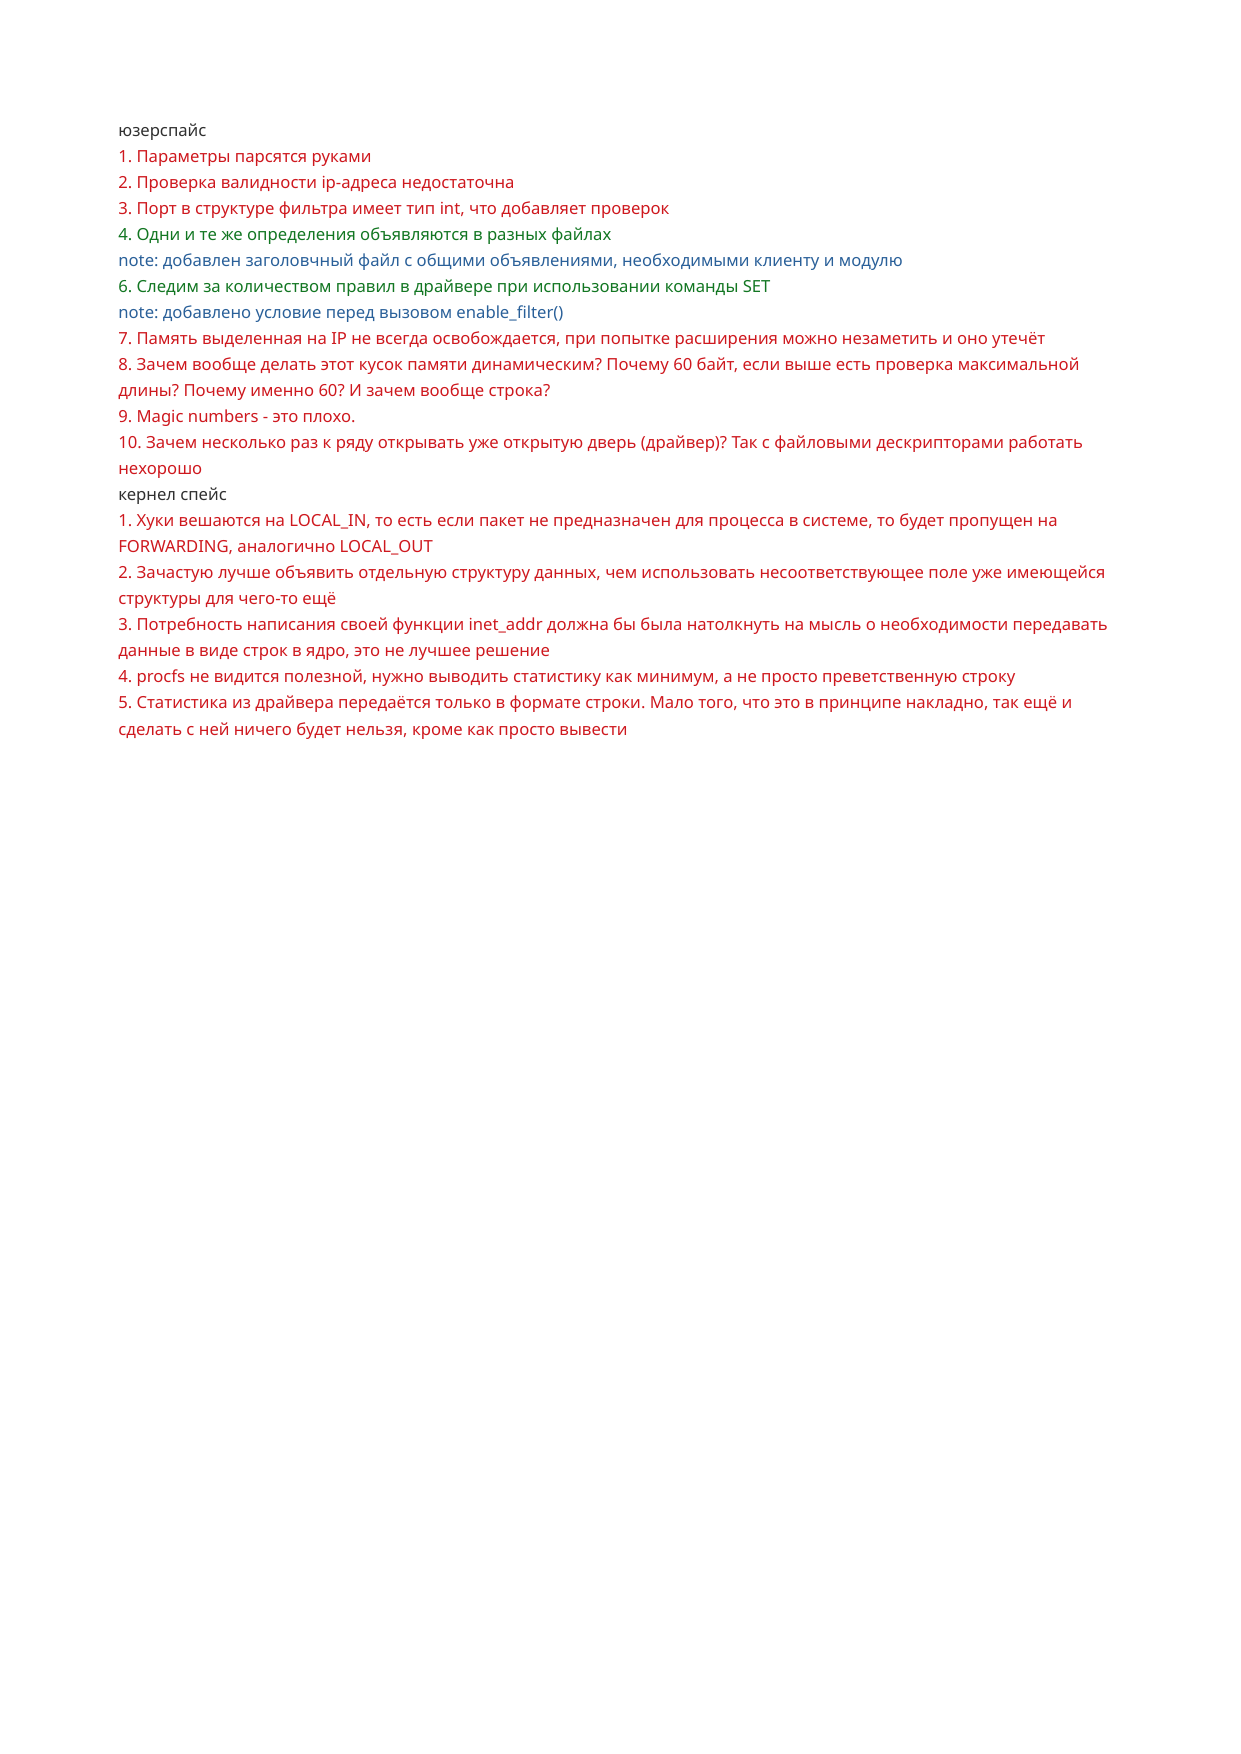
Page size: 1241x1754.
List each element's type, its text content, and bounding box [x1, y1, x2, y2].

text 1. Параметры парсятся руками 2. Проверка валидности ip-адреса недостаточна 3. Порт в структуре фильтра имеет тип int, что добавляет проверок 4. Одни и те же определения объявляются в разных файлах [118, 144, 1122, 245]
text 1. Хуки вешаются на LOCAL_IN, то есть если пакет не предназначен для процесса в системе, то будет пропущен на FORWARDING, аналогично LOCAL_OUT 2. Зачастую лучше объявить отдельную структуру данных, чем использовать несоответствующее поле уже имеющейся структуры для чего-то ещё 3. Потребность написания своей функции inet_addr должна бы была натолкнуть на мысль о необходимости передавать данные в виде строк в ядро, это не лучшее решение 4. procfs не видится полезной, нужно выводить статистику как минимум, а не просто преветственную строку 5. Статистика из драйвера передаётся только в формате строки. Мало того, что это в принципе накладно, так ещё и сделать с ней ничего будет нельзя, кроме как просто вывести [118, 509, 1122, 740]
text юзерспайс [118, 118, 1122, 141]
text 7. Память выделенная на IP не всегда освобождается, при попытке расширения можно незаметить и оно утечёт 8. Зачем вообще делать этот кусок памяти динамическим? Почему 60 байт, если выше есть проверка максимальной длины? Почему именно 60? И зачем вообще строка? 9. Magic numbers - это плохо. 10. Зачем несколько раз к ряду открывать уже открытую дверь (драйвер)? Так с файловыми дескрипторами работать нехорошо [118, 326, 1122, 479]
text note: добавлен заголовчный файл с общими объявлениями, необходимыми клиенту и модулю 6. Следим за количеством правил в драйвере при использовании команды SET [118, 248, 1122, 297]
text кернел спейс [118, 483, 1122, 505]
text note: добавлено условие перед вызовом enable_filter() [118, 300, 1122, 323]
